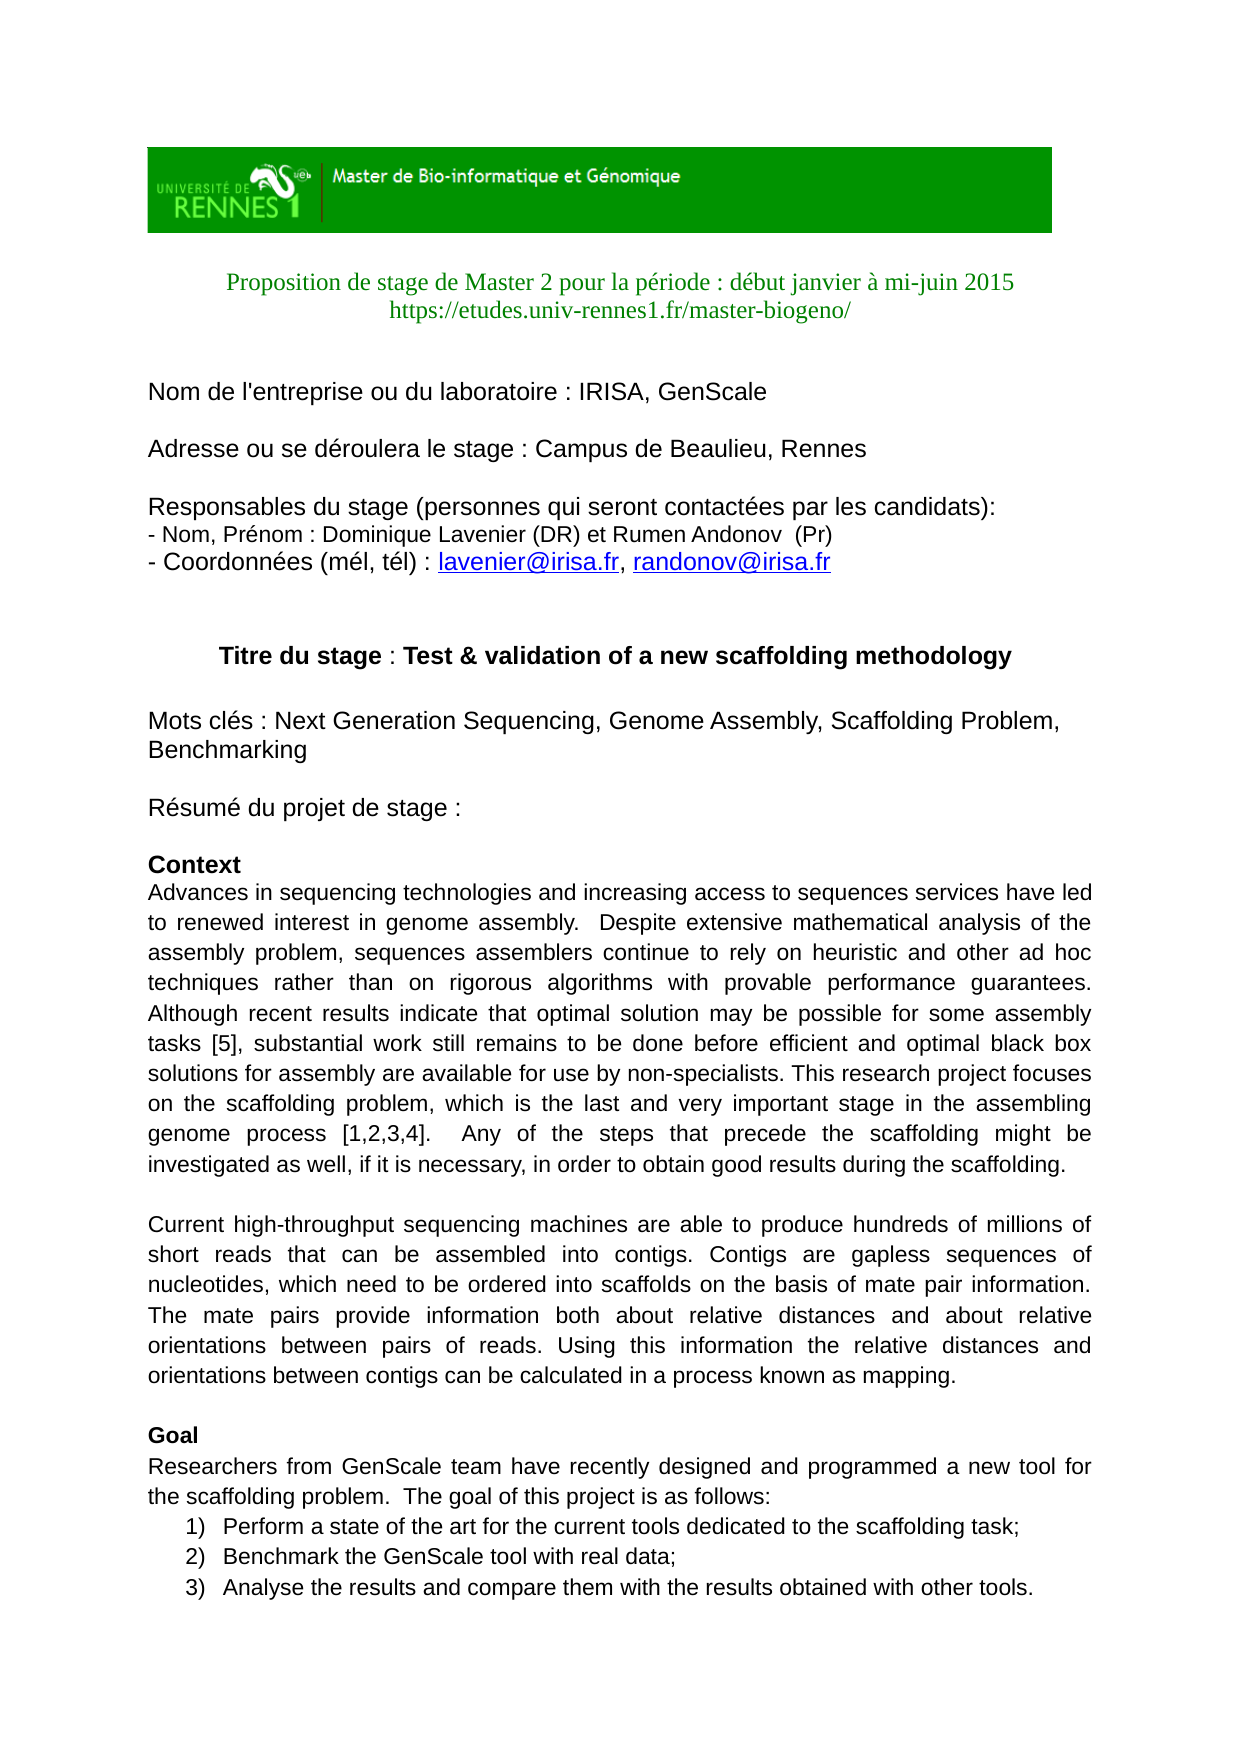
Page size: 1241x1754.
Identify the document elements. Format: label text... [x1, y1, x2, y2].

text Context [148, 850, 1093, 879]
text Nom de l'entreprise ou du laboratoire : IRISA, GenScale [148, 377, 1093, 406]
text Responsables du stage (personnes qui seront contactées par les candidats): [148, 492, 1093, 521]
list Perform a state of the art for the current tools dedicated to the scaffolding task; [185, 1513, 1093, 1539]
text - Nom, Prénom : Dominique Lavenier (DR) et Rumen Andonov (Pr) [148, 521, 1093, 547]
text Adresse ou se déroulera le stage : Campus de Beaulieu, Rennes [148, 434, 1093, 463]
text Advances in sequencing technologies and increasing access to sequences services have led to renewed interest in genome assembly. Despite extensive mathematical analysis of the assembly problem, sequences assemblers continue to rely on heuristic and other ad hoc techniques rather than on rigorous algorithms with provable performance guarantees. Although recent results indicate that optimal solution may be possible for some assembly tasks [5], substantial work still remains to be done before efficient and optimal black box solutions for assembly are available for use by non-specialists. This research project focuses on the scaffolding problem, which is the last and very important stage in the assembling genome process [1,2,3,4]. Any of the steps that precede the scaffolding might be investigated as well, if it is necessary, in order to obtain good results during the scaffolding. [148, 879, 1093, 1177]
list Benchmark the GenScale tool with real data; [185, 1543, 1093, 1570]
list Analyse the results and compare them with the results obtained with other tools. [185, 1573, 1093, 1600]
text Researchers from GenScale team have recently designed and programmed a new tool for the scaffolding problem. The goal of this project is as follows: [148, 1453, 1093, 1509]
picture [147, 147, 1052, 233]
text https://etudes.univ-rennes1.fr/master-biogeno/ [148, 296, 1093, 324]
text Titre du stage : Test & validation of a new scaffolding methodology [148, 633, 1093, 672]
text Goal [148, 1422, 1093, 1449]
text Résumé du projet de stage : [148, 792, 1093, 821]
text - Coordonnées (mél, tél) : lavenier@irisa.fr, randonov@irisa.fr [148, 547, 1093, 576]
text Mots clés : Next Generation Sequencing, Genome Assembly, Scaffolding Problem, Benchmarking [148, 706, 1093, 764]
text Current high-throughput sequencing machines are able to produce hundreds of millions of short reads that can be assembled into contigs. Contigs are gapless sequences of nucleotides, which need to be ordered into scaffolds on the basis of mate pair information. The mate pairs provide information both about relative distances and about relative orientations between pairs of reads. Using this information the relative distances and orientations between contigs can be calculated in a process known as mapping. [148, 1211, 1093, 1388]
text Proposition de stage de Master 2 pour la période : début janvier à mi-juin 2015 [148, 267, 1093, 296]
